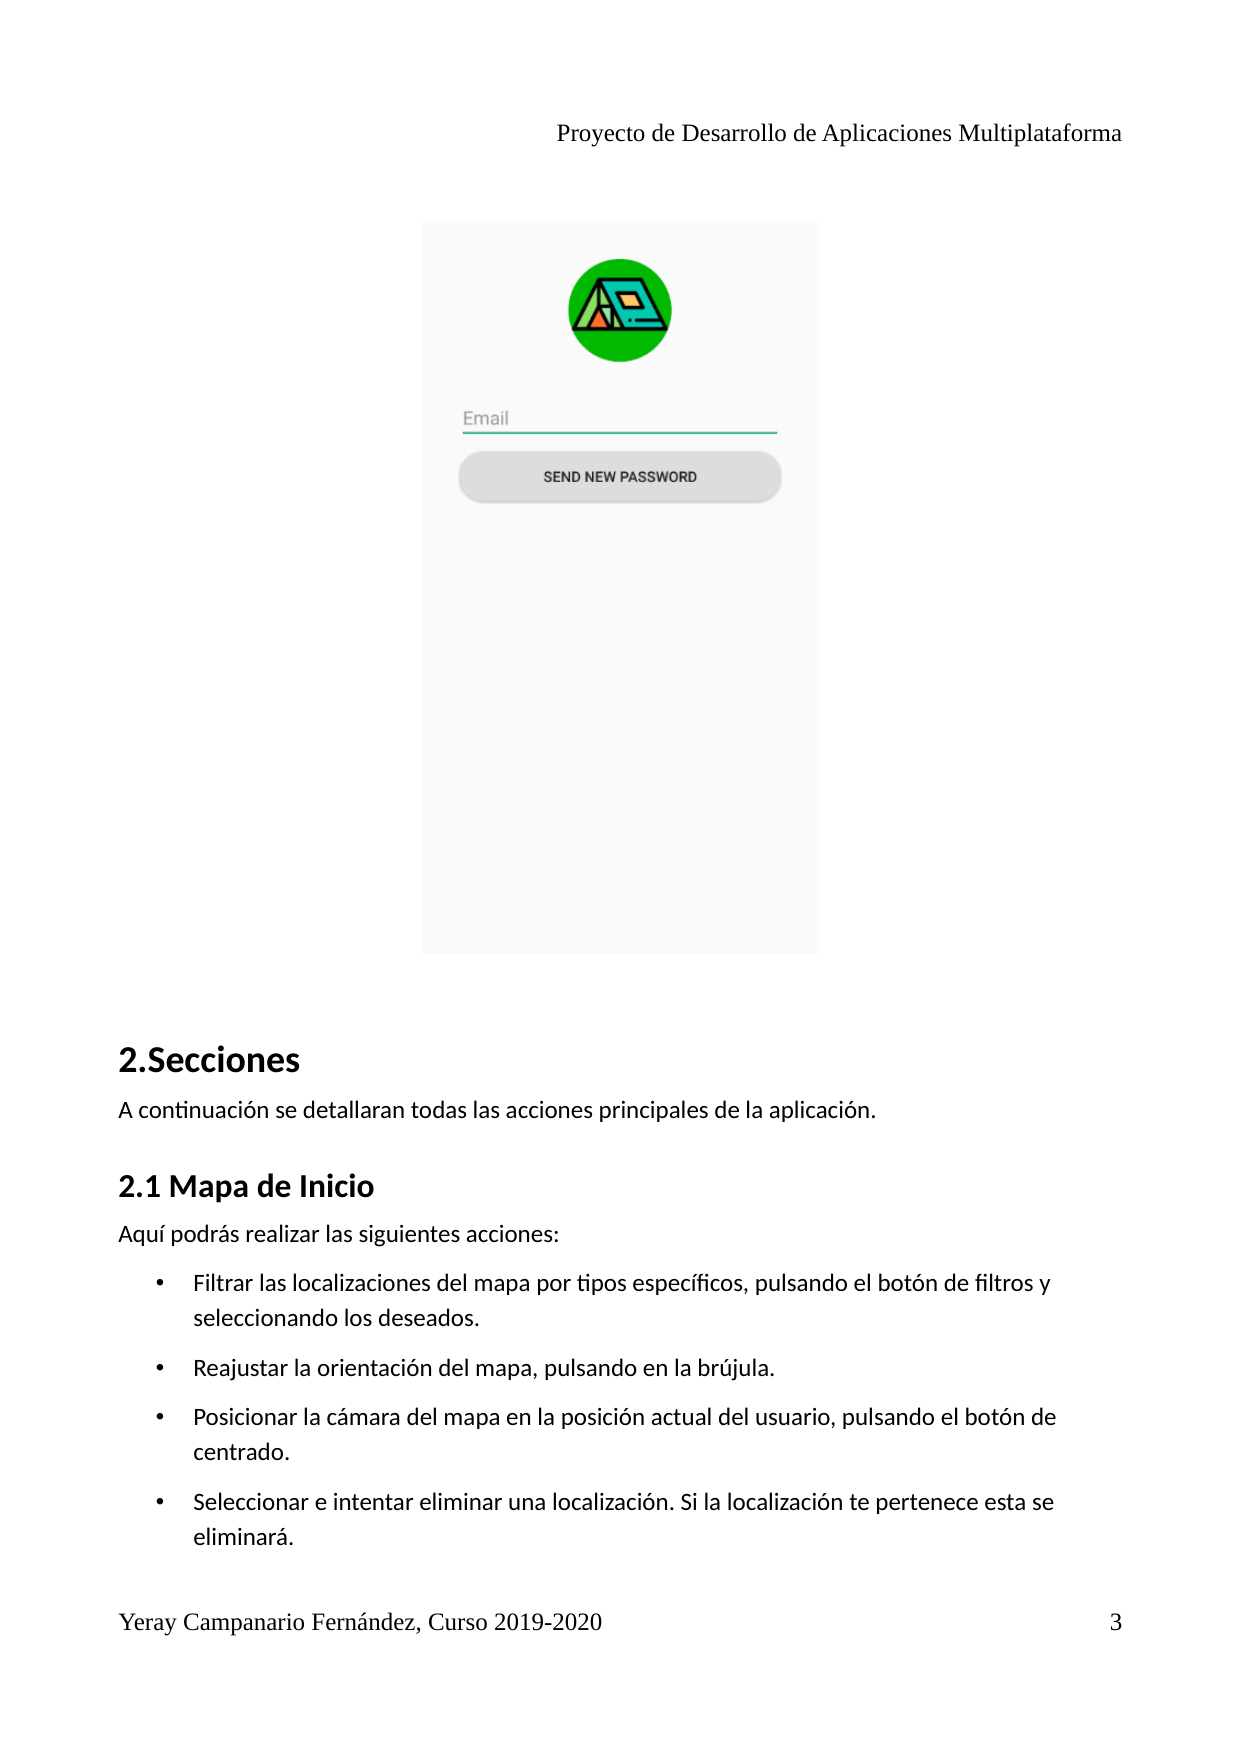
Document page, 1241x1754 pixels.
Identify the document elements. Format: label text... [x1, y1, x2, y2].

subtitle 2.Secciones [118, 1035, 1122, 1081]
subtitle 2.1 Mapa de Inicio [118, 1164, 1122, 1205]
text Aquí podrás realizar las siguientes acciones: [118, 1218, 1122, 1248]
text A continuación se detallaran todas las acciones principales de la aplicación. [118, 1094, 1122, 1124]
list Reajustar la orientación del mapa, pulsando en la brújula. [156, 1352, 1122, 1382]
list Posicionar la cámara del mapa en la posición actual del usuario, pulsando el botón de centrado. [156, 1402, 1122, 1467]
list Seleccionar e intentar eliminar una localización. Si la localización te pertenece esta se eliminará. [156, 1486, 1122, 1552]
picture [421, 223, 820, 954]
list Filtrar las localizaciones del mapa por tipos específicos, pulsando el botón de filtros y seleccionando los deseados. [156, 1267, 1122, 1333]
